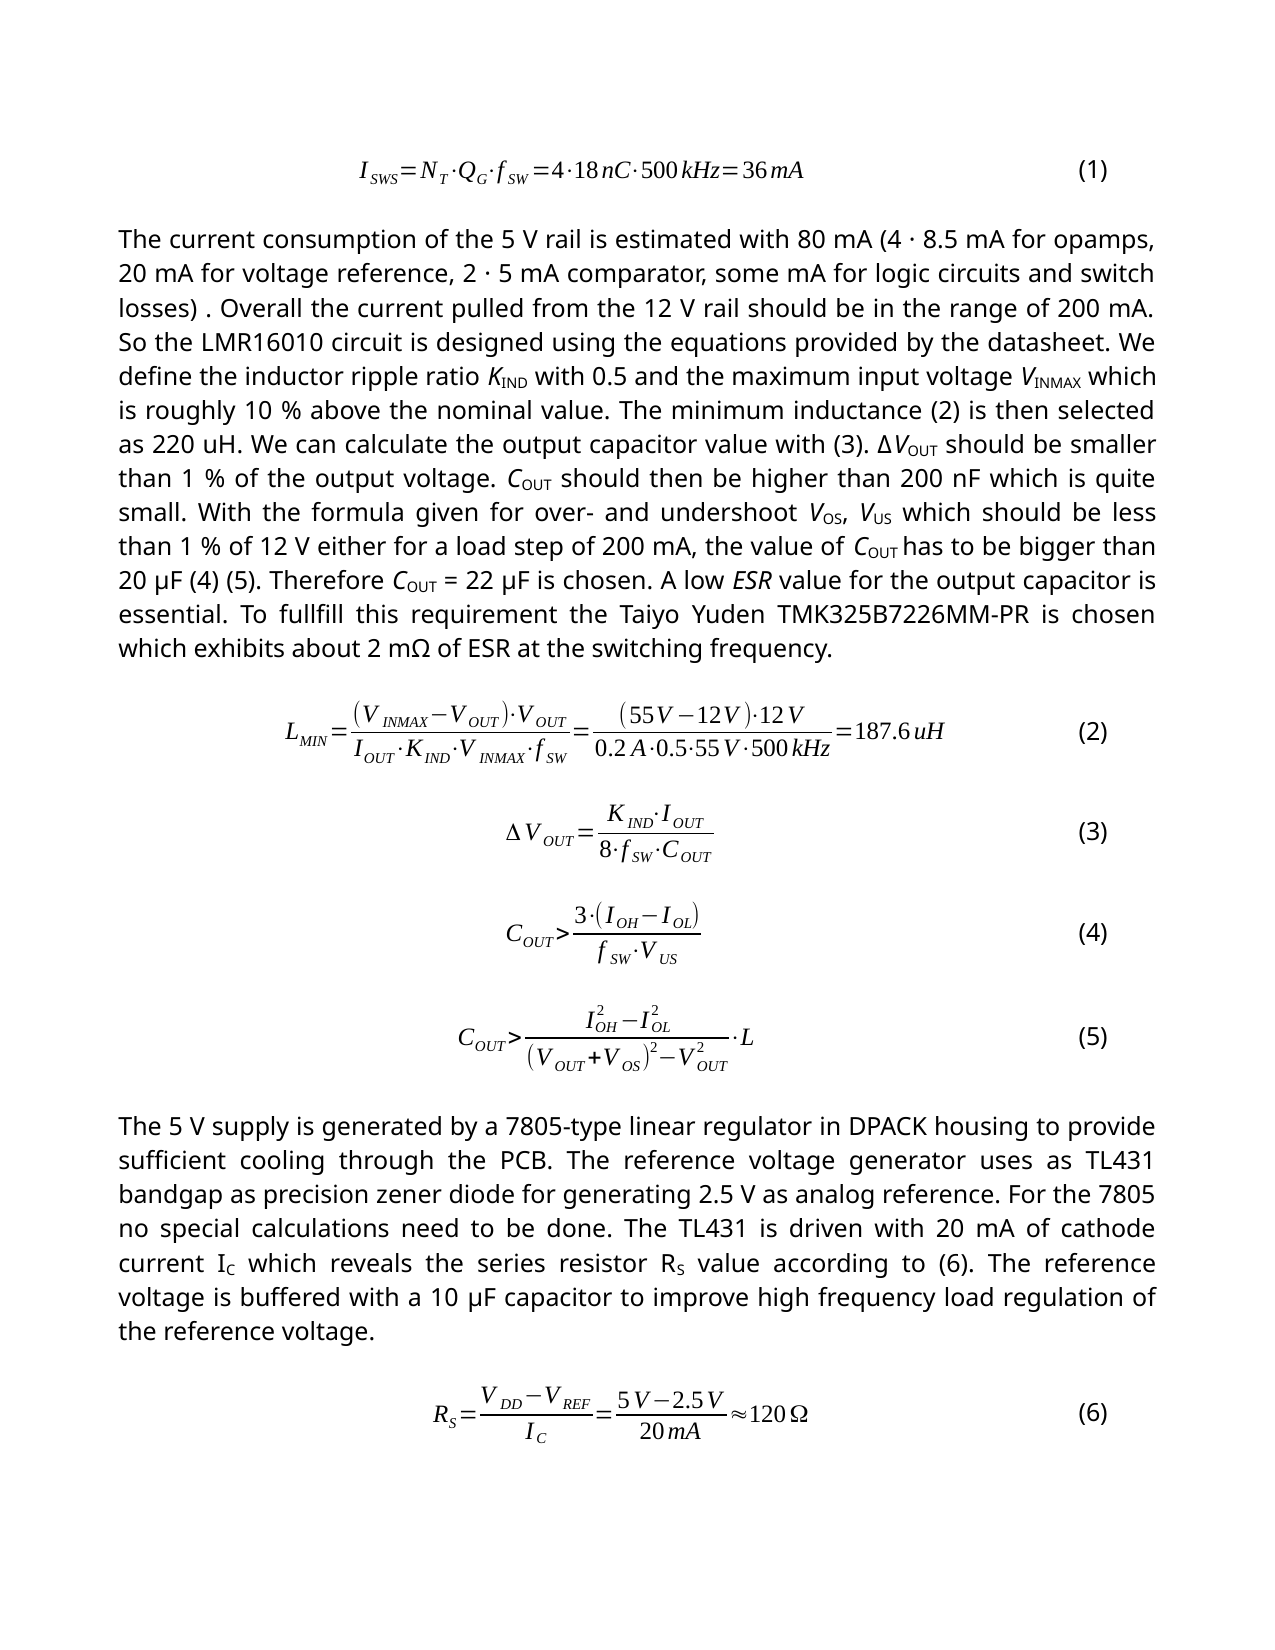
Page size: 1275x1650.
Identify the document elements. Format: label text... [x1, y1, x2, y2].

text (2) [118, 699, 1157, 766]
text (1) [118, 152, 1157, 188]
text The 5 V supply is generated by a 7805-type linear regulator in DPACK housing to provide sufficient cooling through the PCB. The reference voltage generator uses as TL431 bandgap as precision zener diode for generating 2.5 V as analog reference. For the 7805 no special calculations need to be done. The TL431 is driven with 20 mA of cathode current IC which reveals the series resistor RS value according to (6). The reference voltage is buffered with a 10 µF capacitor to improve high frequency load regulation of the reference voltage. [118, 1109, 1157, 1347]
text (6) [118, 1381, 1157, 1448]
text The current consumption of the 5 V rail is estimated with 80 mA (4 · 8.5 mA for opamps, 20 mA for voltage reference, 2 · 5 mA comparator, some mA for logic circuits and switch losses) . Overall the current pulled from the 12 V rail should be in the range of 200 mA. So the LMR16010 circuit is designed using the equations provided by the datasheet. We define the inductor ripple ratio KIND with 0.5 and the maximum input voltage VINMAX which is roughly 10 % above the nominal value. The minimum inductance (2) is then selected as 220 uH. We can calculate the output capacitor value with (3). ΔVOUT should be smaller than 1 % of the output voltage. COUT should then be higher than 200 nF which is quite small. With the formula given for over- and undershoot VOS, VUS which should be less than 1 % of 12 V either for a load step of 200 mA, the value of COUT has to be bigger than 20 µF (4) (5). Therefore COUT = 22 µF is chosen. A low ESR value for the output capacitor is essential. To fullfill this requirement the Taiyo Yuden TMK325B7226MM-PR is chosen which exhibits about 2 mΩ of ESR at the switching frequency. [118, 222, 1157, 665]
text (4) [118, 900, 1157, 967]
text (3) [118, 800, 1157, 866]
text (5) [118, 1001, 1157, 1075]
